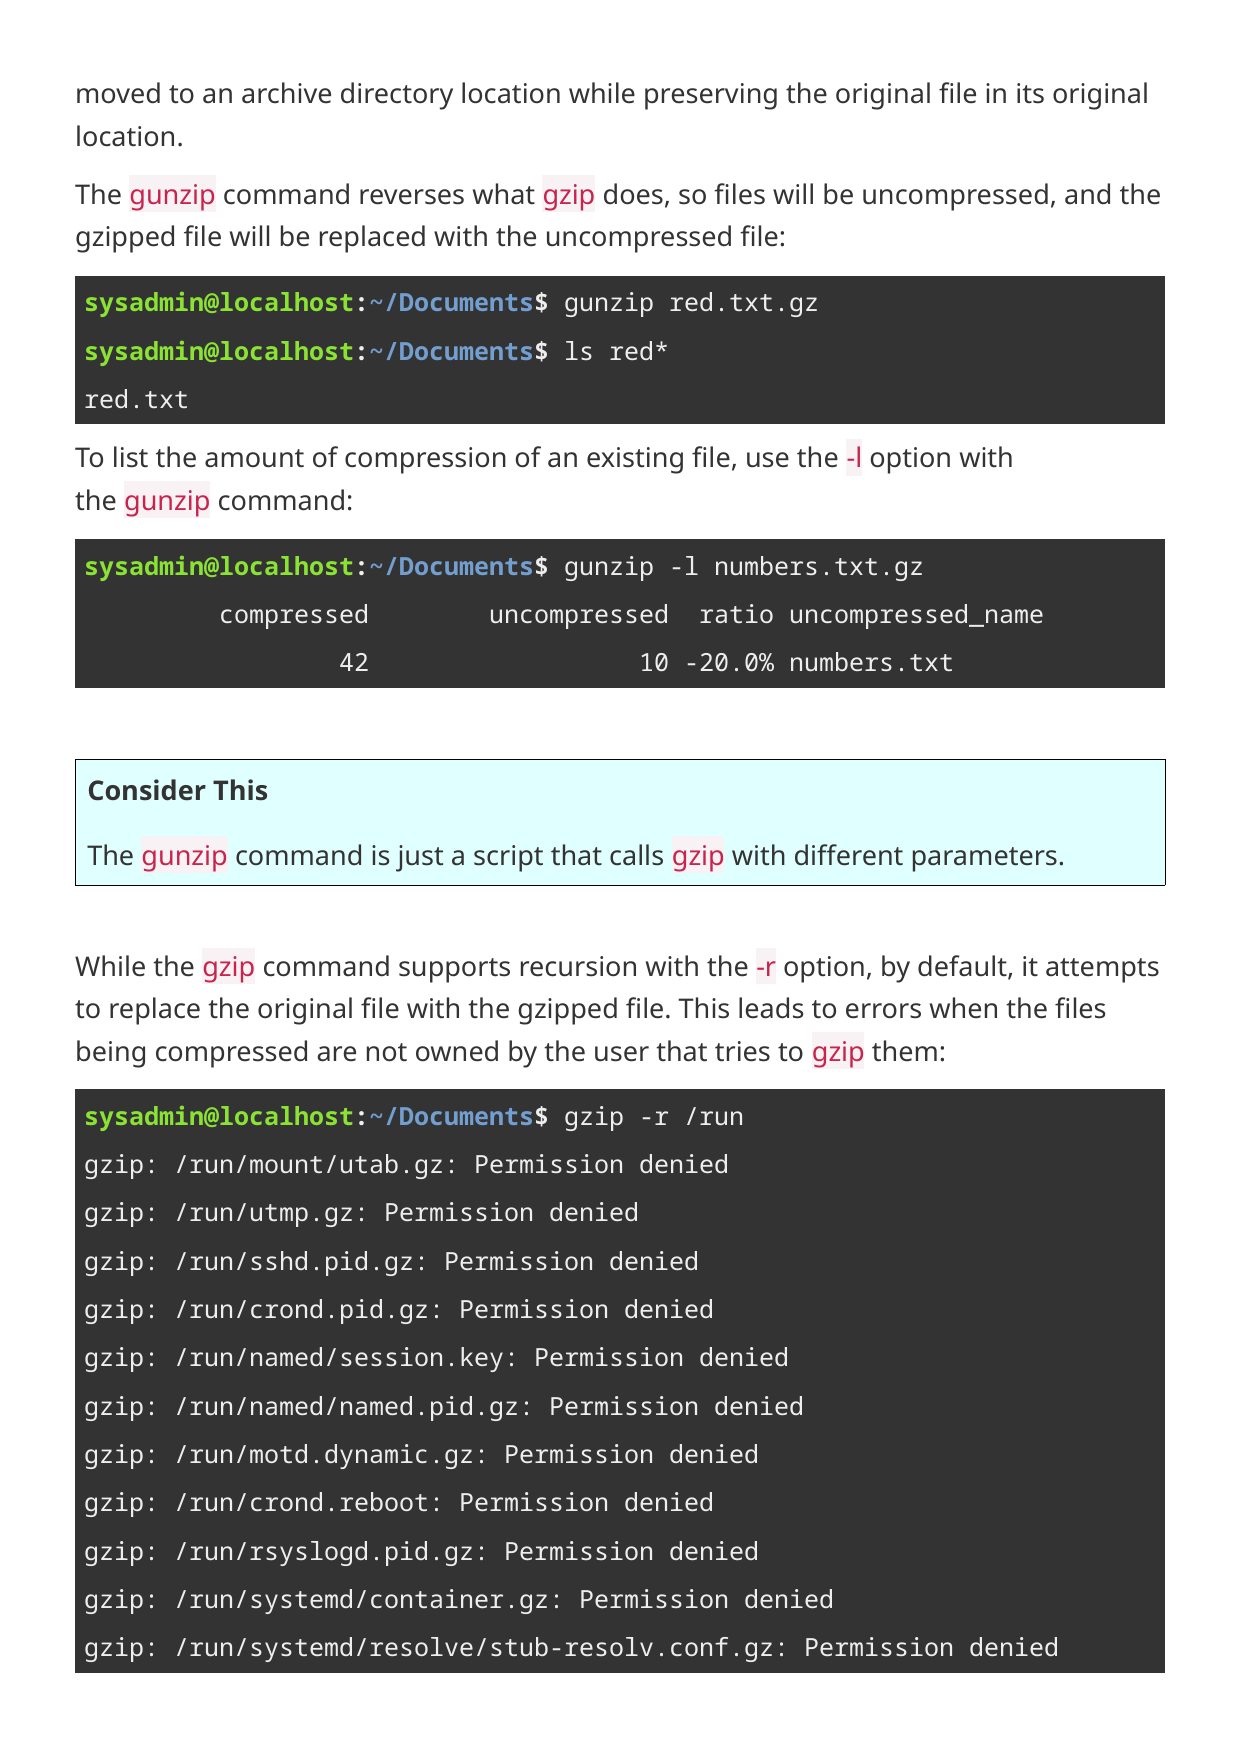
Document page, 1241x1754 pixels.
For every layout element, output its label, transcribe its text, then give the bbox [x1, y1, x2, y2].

text compressed uncompressed ratio uncompressed_name [75, 587, 1165, 631]
text gzip: /run/mount/utab.gz: Permission denied [75, 1137, 1165, 1181]
text gzip: /run/named/session.key: Permission denied [75, 1331, 1165, 1374]
text sysadmin@localhost:~/Documents$ ls red* [75, 324, 1165, 367]
text 42 10 -20.0% numbers.txt [75, 636, 1165, 688]
text sysadmin@localhost:~/Documents$ gzip -r /run [75, 1089, 1165, 1132]
text gzip: /run/utmp.gz: Permission denied [75, 1186, 1165, 1229]
text The gunzip command reverses what gzip does, so files will be uncompressed, and the gzipped file will be replaced with the uncompressed file: [75, 175, 1165, 255]
text gzip: /run/motd.dynamic.gz: Permission denied [75, 1427, 1165, 1471]
text To list the amount of compression of an existing file, use the -l option with the gunzip command: [75, 439, 1165, 518]
text gzip: /run/crond.reboot: Permission denied [75, 1476, 1165, 1519]
text gzip: /run/crond.pid.gz: Permission denied [75, 1282, 1165, 1326]
text red.txt [75, 372, 1165, 424]
text sysadmin@localhost:~/Documents$ gunzip -l numbers.txt.gz [75, 539, 1165, 582]
text gzip: /run/systemd/container.gz: Permission denied [75, 1572, 1165, 1616]
text While the gzip command supports recursion with the -r option, by default, it attempts to replace the original file with the gzipped file. This leads to errors when the files being compressed are not owned by the user that tries to gzip them: [75, 947, 1165, 1069]
text The gunzip command is just a script that calls gzip with different parameters. [76, 824, 1165, 885]
text sysadmin@localhost:~/Documents$ gunzip red.txt.gz [75, 276, 1165, 319]
text gzip: /run/sshd.pid.gz: Permission denied [75, 1234, 1165, 1277]
text gzip: /run/named/named.pid.gz: Permission denied [75, 1379, 1165, 1422]
text moved to an archive directory location while preserving the original file in its original location. [75, 75, 1165, 154]
text gzip: /run/rsyslogd.pid.gz: Permission denied [75, 1524, 1165, 1567]
text Consider This [76, 760, 1165, 808]
text gzip: /run/systemd/resolve/stub-resolv.conf.gz: Permission denied [75, 1621, 1165, 1673]
